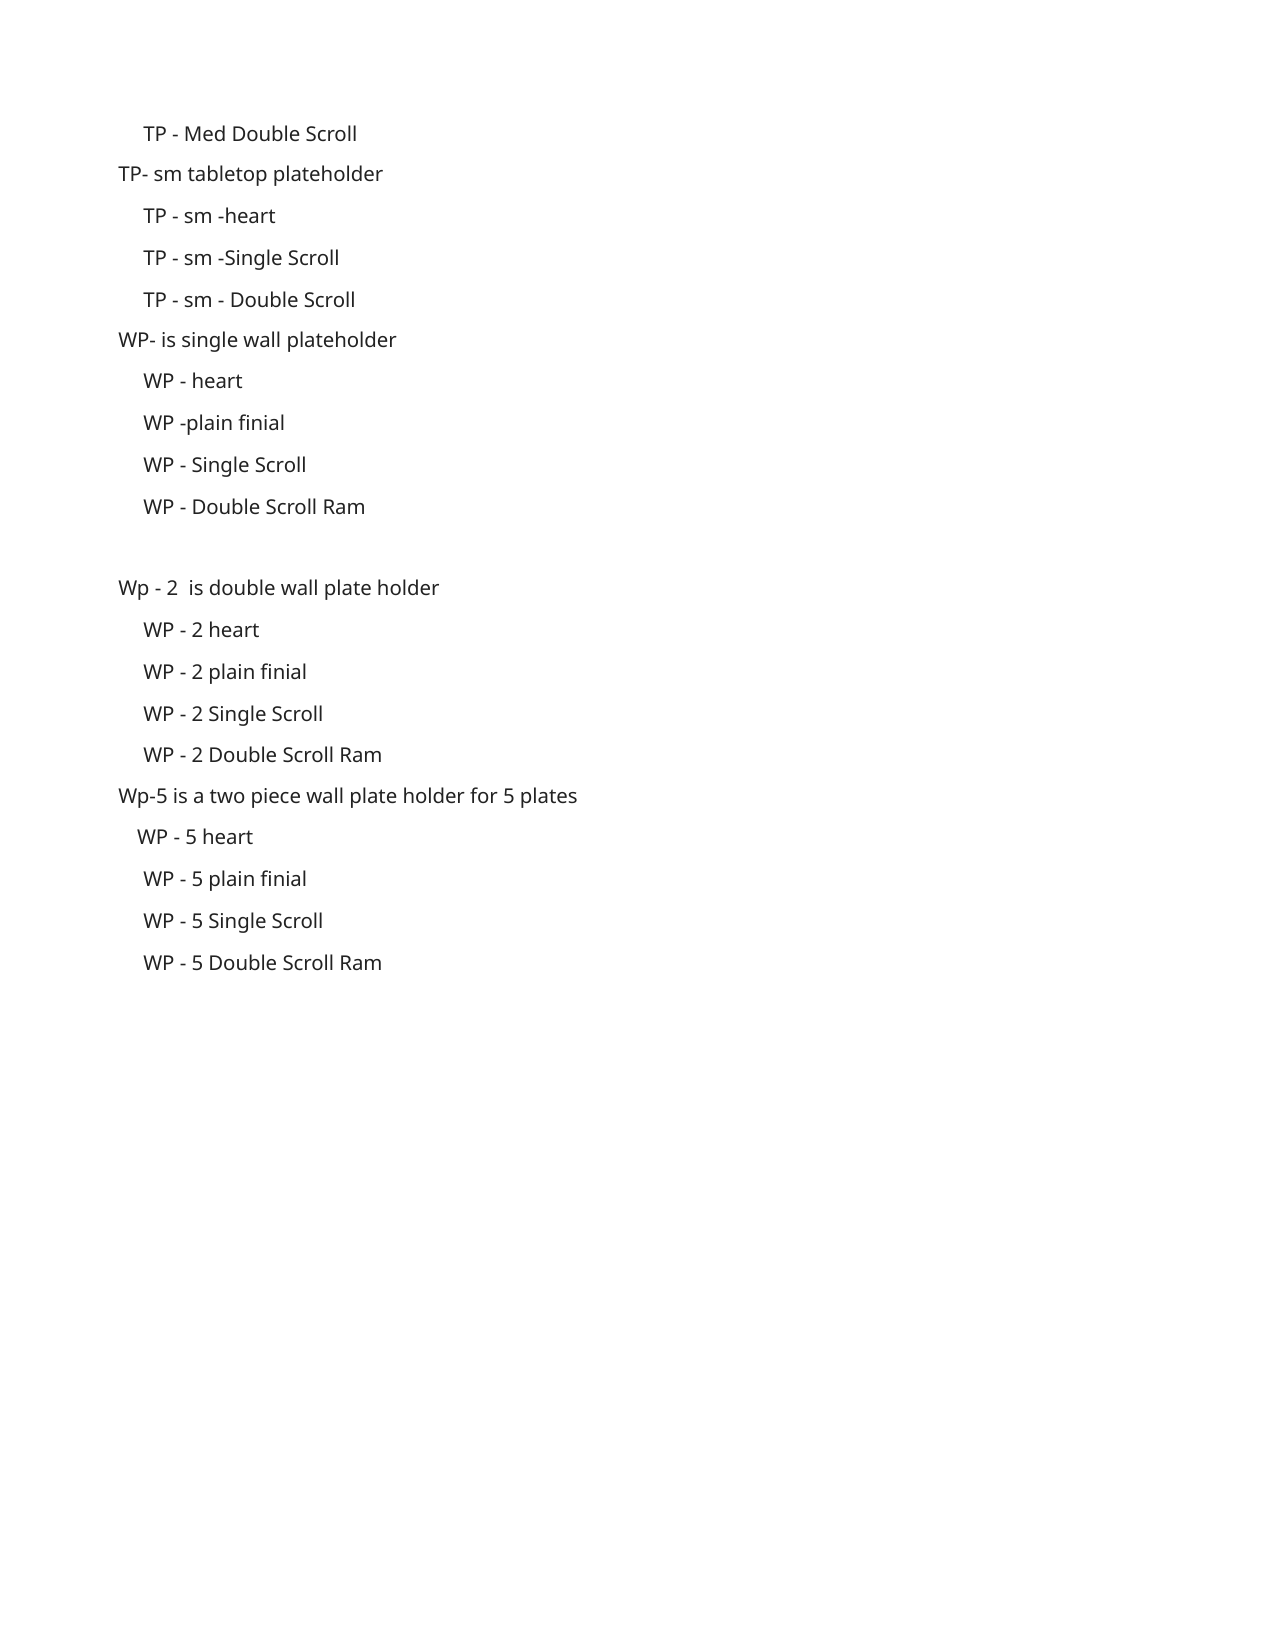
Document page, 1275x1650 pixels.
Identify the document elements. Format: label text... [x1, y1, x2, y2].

text TP - sm -heart [118, 200, 1157, 229]
text WP - heart [118, 366, 1157, 395]
text WP - 2 Single Scroll [118, 698, 1157, 727]
text WP - 5 plain finial [118, 863, 1157, 892]
text WP - 5 heart [118, 821, 1157, 851]
text WP - 2 Double Scroll Ram [118, 739, 1157, 769]
text WP - Double Scroll Ram [118, 491, 1157, 520]
text TP - Med Double Scroll [118, 118, 1157, 147]
text TP- sm tabletop plateholder [118, 160, 1157, 188]
text WP -plain finial [118, 407, 1157, 437]
text TP - sm - Double Scroll [118, 284, 1157, 313]
text TP - sm -Single Scroll [118, 242, 1157, 271]
text Wp - 2 is double wall plate holder [118, 574, 1157, 602]
text Wp-5 is a two piece wall plate holder for 5 plates [118, 781, 1157, 809]
text WP - 5 Double Scroll Ram [118, 947, 1157, 976]
text WP - 2 heart [118, 614, 1157, 643]
text WP - 5 Single Scroll [118, 905, 1157, 934]
text WP - 2 plain finial [118, 656, 1157, 685]
text WP - Single Scroll [118, 449, 1157, 478]
text WP- is single wall plateholder [118, 325, 1157, 353]
